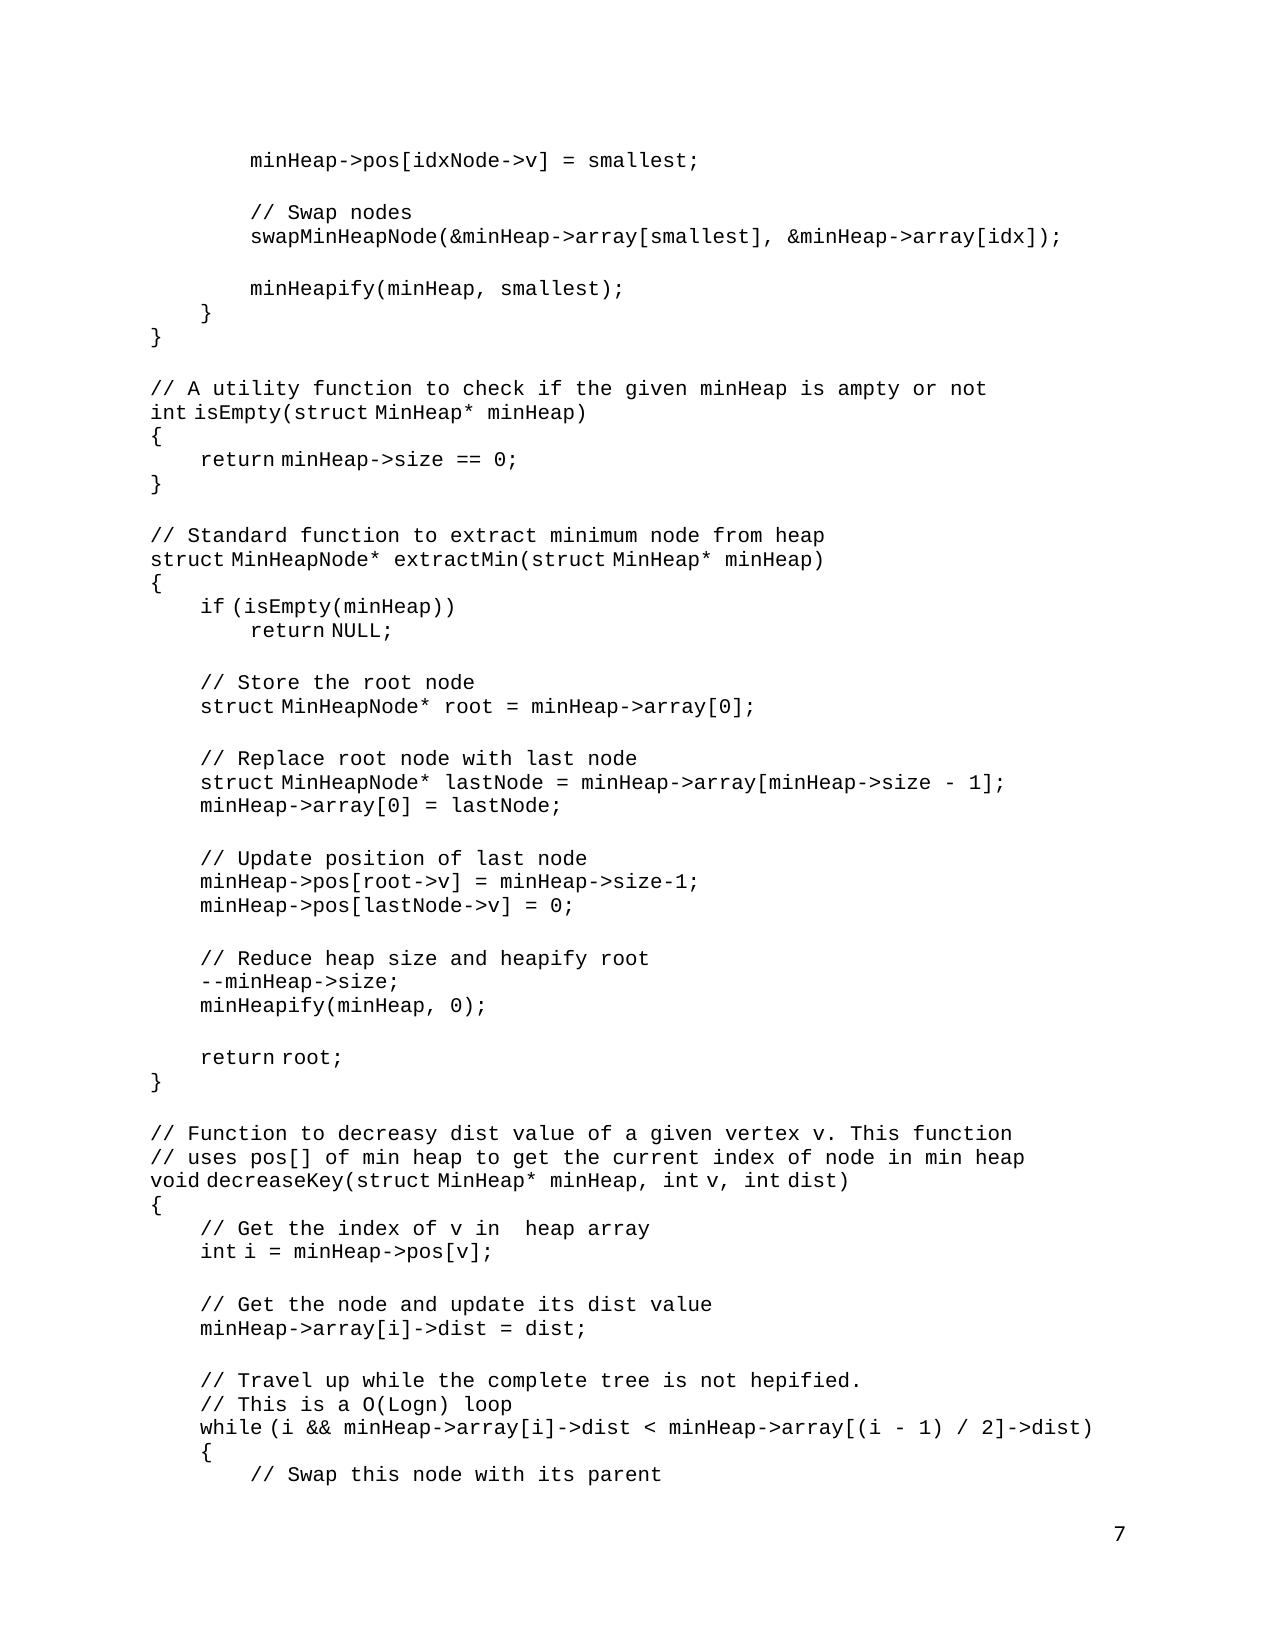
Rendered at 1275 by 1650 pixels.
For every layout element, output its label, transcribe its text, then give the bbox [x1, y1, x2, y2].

text { [150, 1441, 1125, 1464]
text return root; [150, 1047, 1125, 1071]
text { [150, 425, 1125, 449]
text { [150, 1194, 1125, 1218]
text } [150, 473, 1125, 496]
text // Swap nodes [150, 202, 1125, 226]
text // Get the index of v in heap array [150, 1218, 1125, 1241]
text // uses pos[] of min heap to get the current index of node in min heap [150, 1147, 1125, 1171]
text minHeap->pos[lastNode->v] = 0; [150, 895, 1125, 919]
text } [150, 302, 1125, 326]
text minHeap->pos[root->v] = minHeap->size-1; [150, 871, 1125, 895]
text struct MinHeapNode* lastNode = minHeap->array[minHeap->size - 1]; [150, 772, 1125, 795]
text if (isEmpty(minHeap)) [150, 596, 1125, 620]
text swapMinHeapNode(&minHeap->array[smallest], &minHeap->array[idx]); [150, 226, 1125, 250]
text } [150, 326, 1125, 349]
text // A utility function to check if the given minHeap is ampty or not [150, 378, 1125, 402]
text minHeap->pos[idxNode->v] = smallest; [150, 150, 1125, 174]
text return NULL; [150, 620, 1125, 643]
text // This is a O(Logn) loop [150, 1393, 1125, 1417]
text --minHeap->size; [150, 971, 1125, 995]
text void decreaseKey(struct MinHeap* minHeap, int v, int dist) [150, 1171, 1125, 1194]
text // Update position of last node [150, 848, 1125, 871]
text int i = minHeap->pos[v]; [150, 1241, 1125, 1265]
text minHeap->array[i]->dist = dist; [150, 1317, 1125, 1341]
text // Store the root node [150, 672, 1125, 696]
text } [150, 1071, 1125, 1094]
text minHeapify(minHeap, smallest); [150, 278, 1125, 302]
text struct MinHeapNode* extractMin(struct MinHeap* minHeap) [150, 549, 1125, 572]
text { [150, 572, 1125, 596]
text // Travel up while the complete tree is not hepified. [150, 1370, 1125, 1393]
text minHeap->array[0] = lastNode; [150, 795, 1125, 819]
text minHeapify(minHeap, 0); [150, 995, 1125, 1018]
text // Function to decreasy dist value of a given vertex v. This function [150, 1123, 1125, 1147]
text // Swap this node with its parent [150, 1464, 1125, 1488]
text return minHeap->size == 0; [150, 449, 1125, 473]
text struct MinHeapNode* root = minHeap->array[0]; [150, 696, 1125, 719]
text while (i && minHeap->array[i]->dist < minHeap->array[(i - 1) / 2]->dist) [150, 1417, 1125, 1441]
text int isEmpty(struct MinHeap* minHeap) [150, 402, 1125, 425]
text // Reduce heap size and heapify root [150, 947, 1125, 971]
text // Get the node and update its dist value [150, 1294, 1125, 1317]
text // Standard function to extract minimum node from heap [150, 525, 1125, 549]
text // Replace root node with last node [150, 748, 1125, 772]
